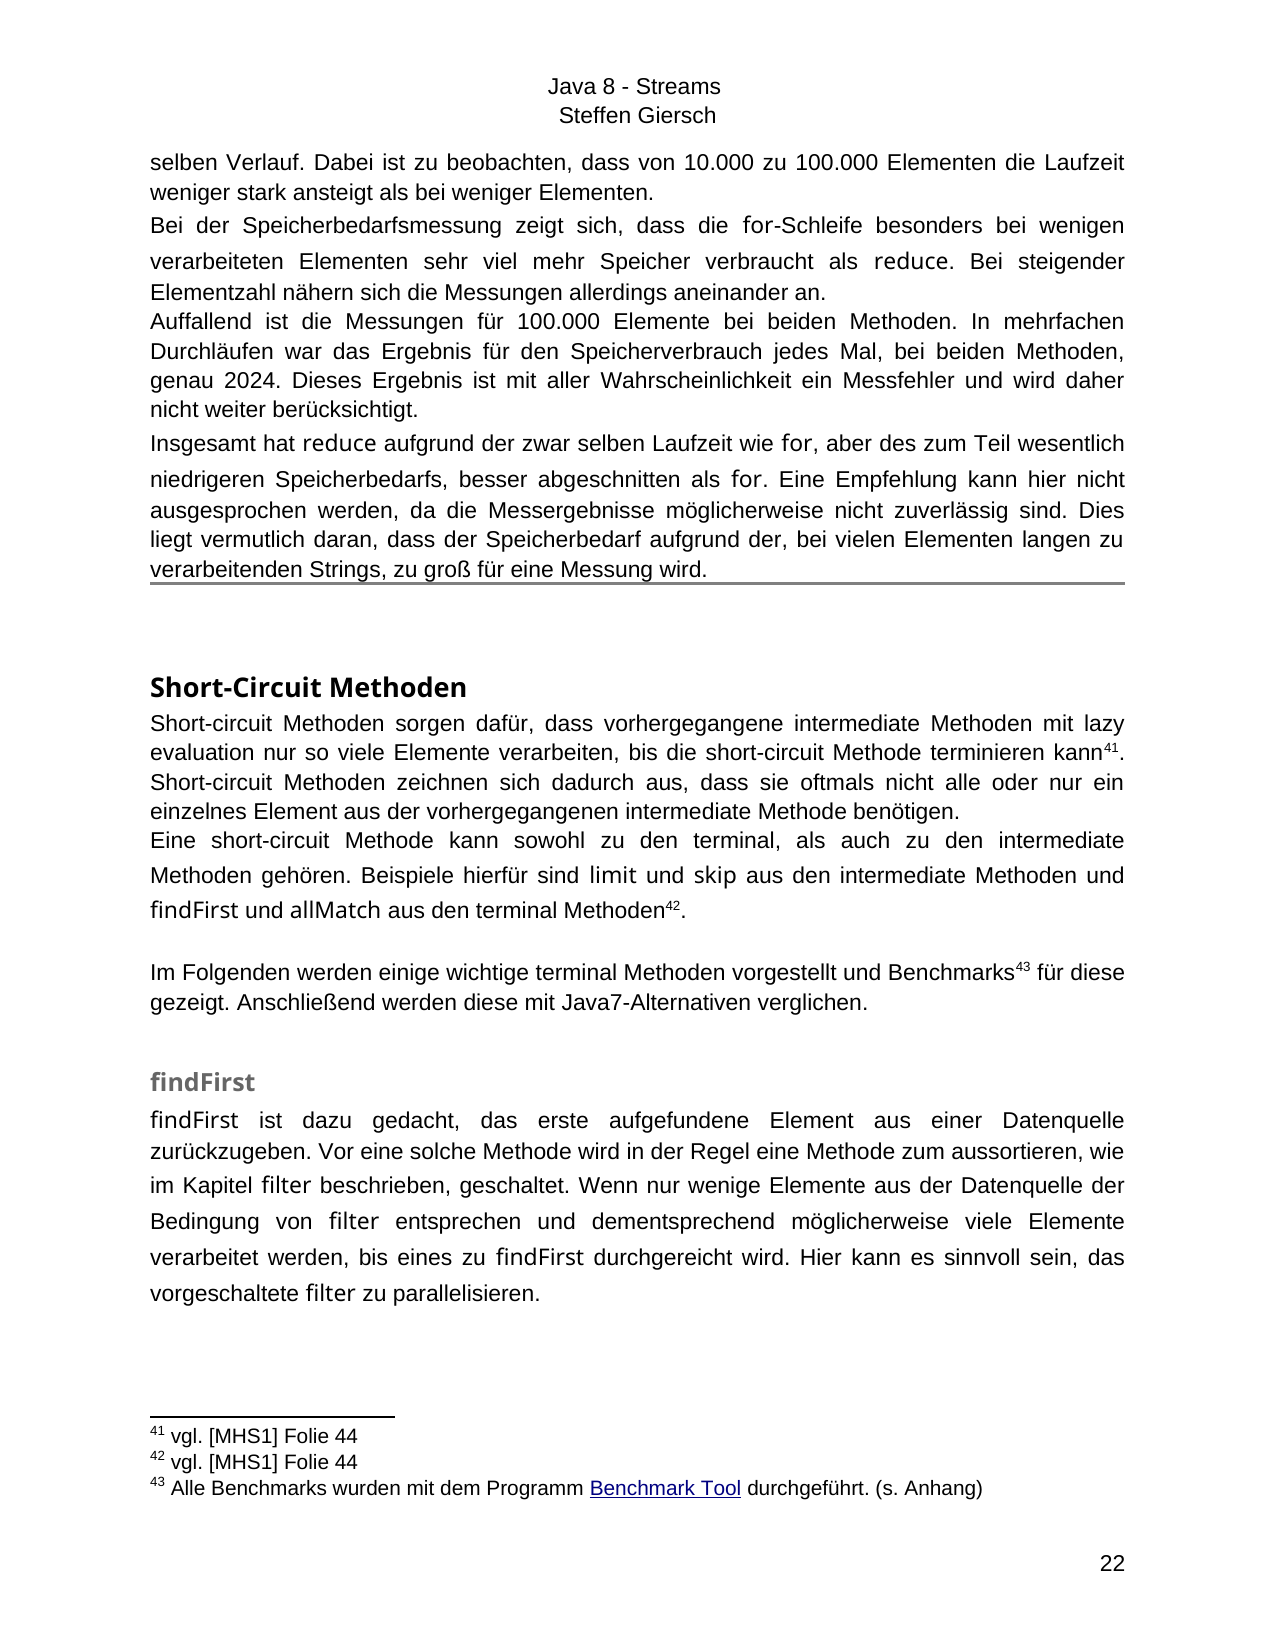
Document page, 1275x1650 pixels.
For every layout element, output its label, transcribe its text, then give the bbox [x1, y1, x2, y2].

text Alle Benchmarks wurden mit dem Programm Benchmark Tool durchgeführt. (s. Anhang) [150, 1474, 1125, 1500]
text selben Verlauf. Dabei ist zu beobachten, dass von 10.000 zu 100.000 Elementen die Laufzeit weniger stark ansteigt als bei weniger Elementen. [150, 150, 1125, 205]
text Insgesamt hat reduce aufgrund der zwar selben Laufzeit wie for, aber des zum Teil wesentlich niedrigeren Speicherbedarfs, besser abgeschnitten als for. Eine Empfehlung kann hier nicht ausgesprochen werden, da die Messergebnisse möglicherweise nicht zuverlässig sind. Dies liegt vermutlich daran, dass der Speicherbedarf aufgrund der, bei vielen Elementen langen zu verarbeitenden Strings, zu groß für eine Messung wird. [150, 427, 1125, 582]
text Short-circuit Methoden sorgen dafür, dass vorhergegangene intermediate Methoden mit lazy evaluation nur so viele Elemente verarbeiten, bis die short-circuit Methode terminieren kann. Short-circuit Methoden zeichnen sich dadurch aus, dass sie oftmals nicht alle oder nur ein einzelnes Element aus der vorhergegangenen intermediate Methode benötigen. [150, 711, 1125, 824]
text vgl. [MHS1] Folie 44 [150, 1449, 1125, 1474]
text Eine short-circuit Methode kann sowohl zu den terminal, als auch zu den intermediate Methoden gehören. Beispiele hierfür sind limit und skip aus den intermediate Methoden und findFirst und allMatch aus den terminal Methoden. [150, 828, 1125, 926]
text Bei der Speicherbedarfsmessung zeigt sich, dass die for-Schleife besonders bei wenigen verarbeiteten Elementen sehr viel mehr Speicher verbraucht als reduce. Bei steigender Elementzahl nähern sich die Messungen allerdings aneinander an. [150, 209, 1125, 305]
text findFirst ist dazu gedacht, das erste aufgefundene Element aus einer Datenquelle zurückzugeben. Vor eine solche Methode wird in der Regel eine Methode zum aussortieren, wie im Kapitel filter beschrieben, geschaltet. Wenn nur wenige Elemente aus der Datenquelle der Bedingung von filter entsprechen und dementsprechend möglicherweise viele Elemente verarbeitet werden, bis eines zu findFirst durchgereicht wird. Hier kann es sinnvoll sein, das vorgeschaltete filter zu parallelisieren. [150, 1104, 1125, 1308]
subtitle Short-Circuit Methoden [150, 668, 1125, 705]
text Im Folgenden werden einige wichtige terminal Methoden vorgestellt und Benchmarks für diese gezeigt. Anschließend werden diese mit Java7-Alternativen verglichen. [150, 960, 1125, 1015]
subtitle findFirst [150, 1064, 1125, 1099]
text vgl. [MHS1] Folie 44 [150, 1423, 1125, 1449]
text Auffallend ist die Messungen für 100.000 Elemente bei beiden Methoden. In mehrfachen Durchläufen war das Ergebnis für den Speicherverbrauch jedes Mal, bei beiden Methoden, genau 2024. Dieses Ergebnis ist mit aller Wahrscheinlichkeit ein Messfehler und wird daher nicht weiter berücksichtigt. [150, 309, 1125, 423]
